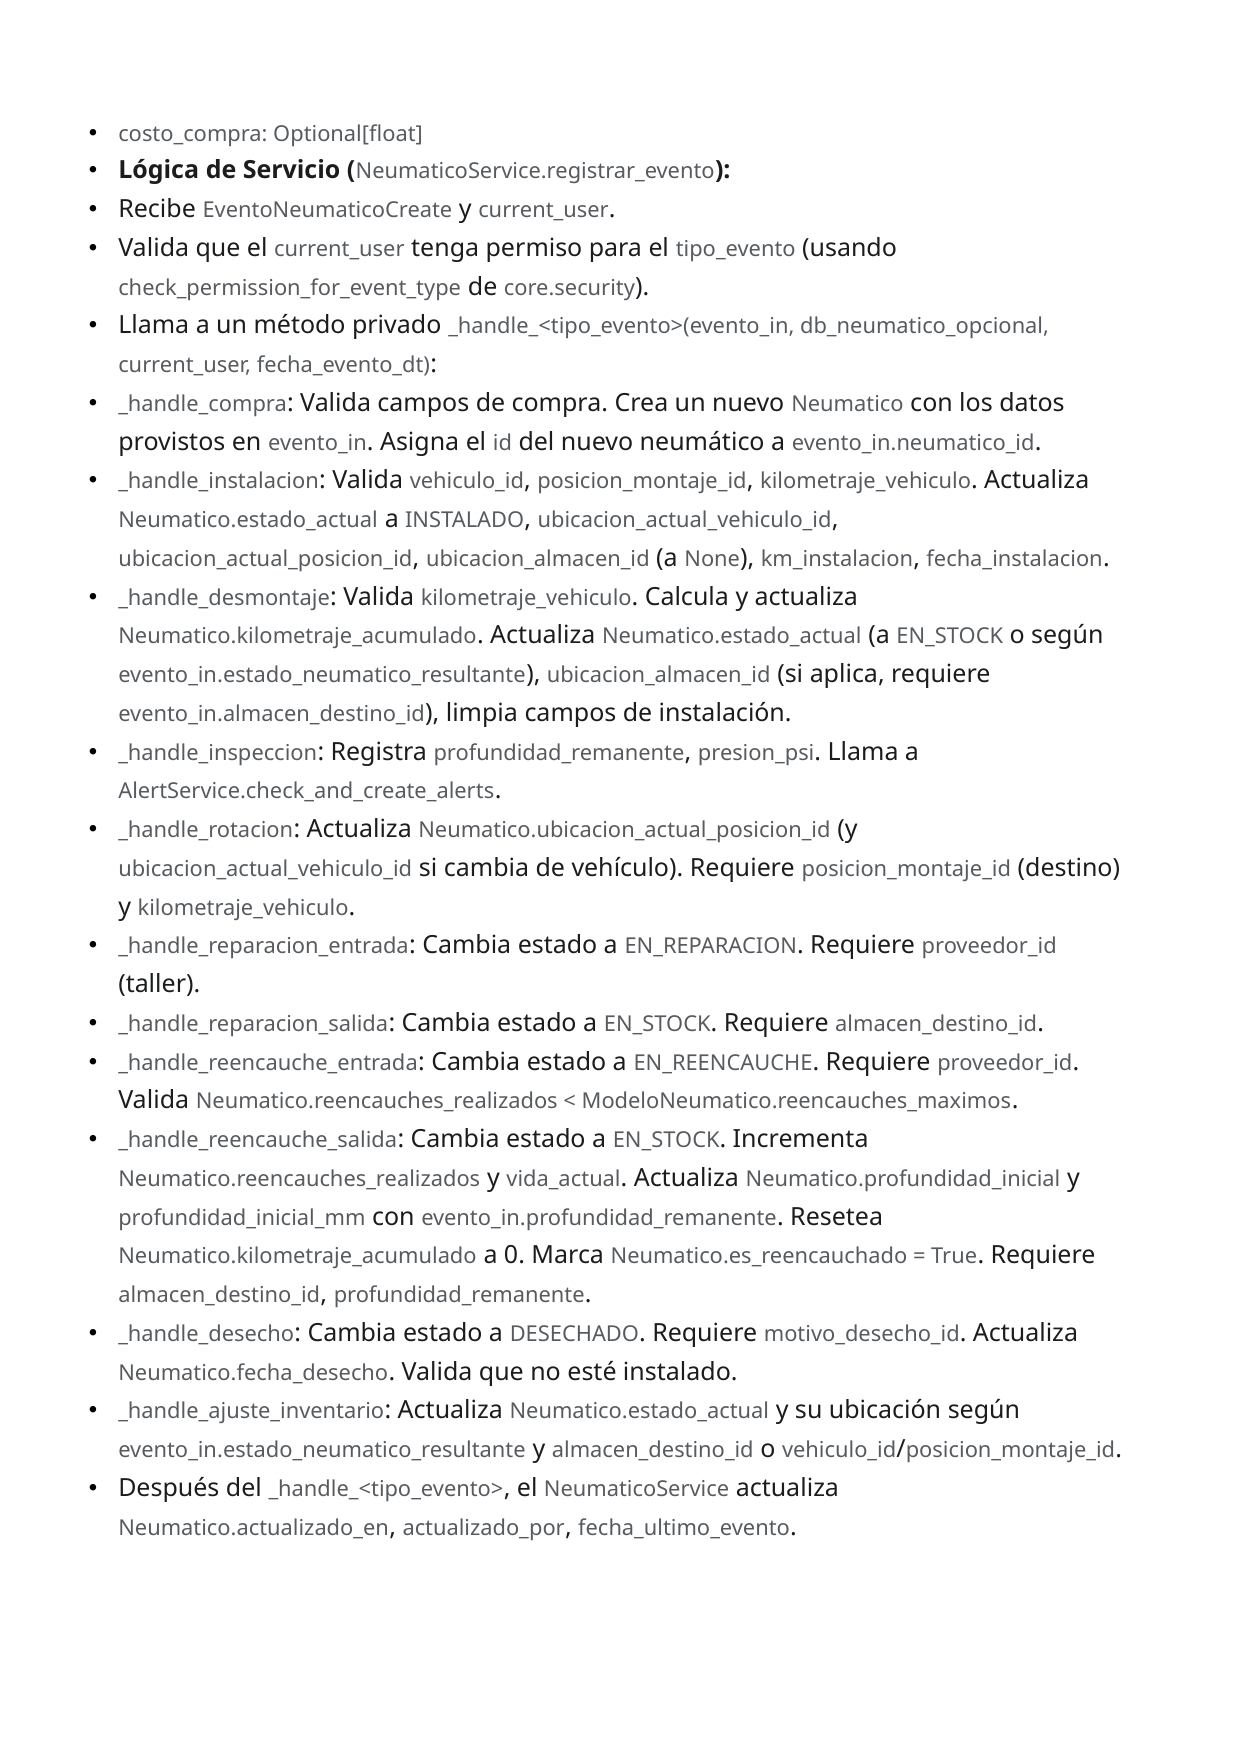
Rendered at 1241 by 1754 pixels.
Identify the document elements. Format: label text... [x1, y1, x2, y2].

list Valida que el current_user tenga permiso para el tipo_evento (usando check_permission_for_event_type de core.security). [118, 229, 1122, 302]
list _handle_reparacion_salida: Cambia estado a EN_STOCK. Requiere almacen_destino_id. [118, 1004, 1122, 1039]
list Llama a un método privado _handle_<tipo_evento>(evento_in, db_neumatico_opcional, current_user, fecha_evento_dt): [118, 307, 1122, 380]
list Lógica de Servicio (NeumaticoService.registrar_evento): [118, 152, 1122, 186]
list _handle_instalacion: Valida vehiculo_id, posicion_montaje_id, kilometraje_vehiculo. Actualiza Neumatico.estado_actual a INSTALADO, ubicacion_actual_vehiculo_id, ubicacion_actual_posicion_id, ubicacion_almacen_id (a None), km_instalacion, fecha_instalacion. [118, 462, 1122, 574]
list _handle_desecho: Cambia estado a DESECHADO. Requiere motivo_desecho_id. Actualiza Neumatico.fecha_desecho. Valida que no esté instalado. [118, 1314, 1122, 1387]
list _handle_rotacion: Actualiza Neumatico.ubicacion_actual_posicion_id (y ubicacion_actual_vehiculo_id si cambia de vehículo). Requiere posicion_montaje_id (destino) y kilometraje_vehiculo. [118, 811, 1122, 922]
list costo_compra: Optional[float] [118, 118, 1122, 148]
list _handle_compra: Valida campos de compra. Crea un nuevo Neumatico con los datos provistos en evento_in. Asigna el id del nuevo neumático a evento_in.neumatico_id. [118, 384, 1122, 457]
list Recibe EventoNeumaticoCreate y current_user. [118, 191, 1122, 225]
list _handle_inspeccion: Registra profundidad_remanente, presion_psi. Llama a AlertService.check_and_create_alerts. [118, 733, 1122, 806]
list Después del _handle_<tipo_evento>, el NeumaticoService actualiza Neumatico.actualizado_en, actualizado_por, fecha_ultimo_evento. [118, 1469, 1122, 1542]
list _handle_desmontaje: Valida kilometraje_vehiculo. Calcula y actualiza Neumatico.kilometraje_acumulado. Actualiza Neumatico.estado_actual (a EN_STOCK o según evento_in.estado_neumatico_resultante), ubicacion_almacen_id (si aplica, requiere evento_in.almacen_destino_id), limpia campos de instalación. [118, 578, 1122, 729]
list _handle_ajuste_inventario: Actualiza Neumatico.estado_actual y su ubicación según evento_in.estado_neumatico_resultante y almacen_destino_id o vehiculo_id/posicion_montaje_id. [118, 1392, 1122, 1465]
list _handle_reparacion_entrada: Cambia estado a EN_REPARACION. Requiere proveedor_id (taller). [118, 927, 1122, 1000]
list _handle_reencauche_salida: Cambia estado a EN_STOCK. Incrementa Neumatico.reencauches_realizados y vida_actual. Actualiza Neumatico.profundidad_inicial y profundidad_inicial_mm con evento_in.profundidad_remanente. Resetea Neumatico.kilometraje_acumulado a 0. Marca Neumatico.es_reencauchado = True. Requiere almacen_destino_id, profundidad_remanente. [118, 1121, 1122, 1310]
list _handle_reencauche_entrada: Cambia estado a EN_REENCAUCHE. Requiere proveedor_id. Valida Neumatico.reencauches_realizados < ModeloNeumatico.reencauches_maximos. [118, 1043, 1122, 1116]
